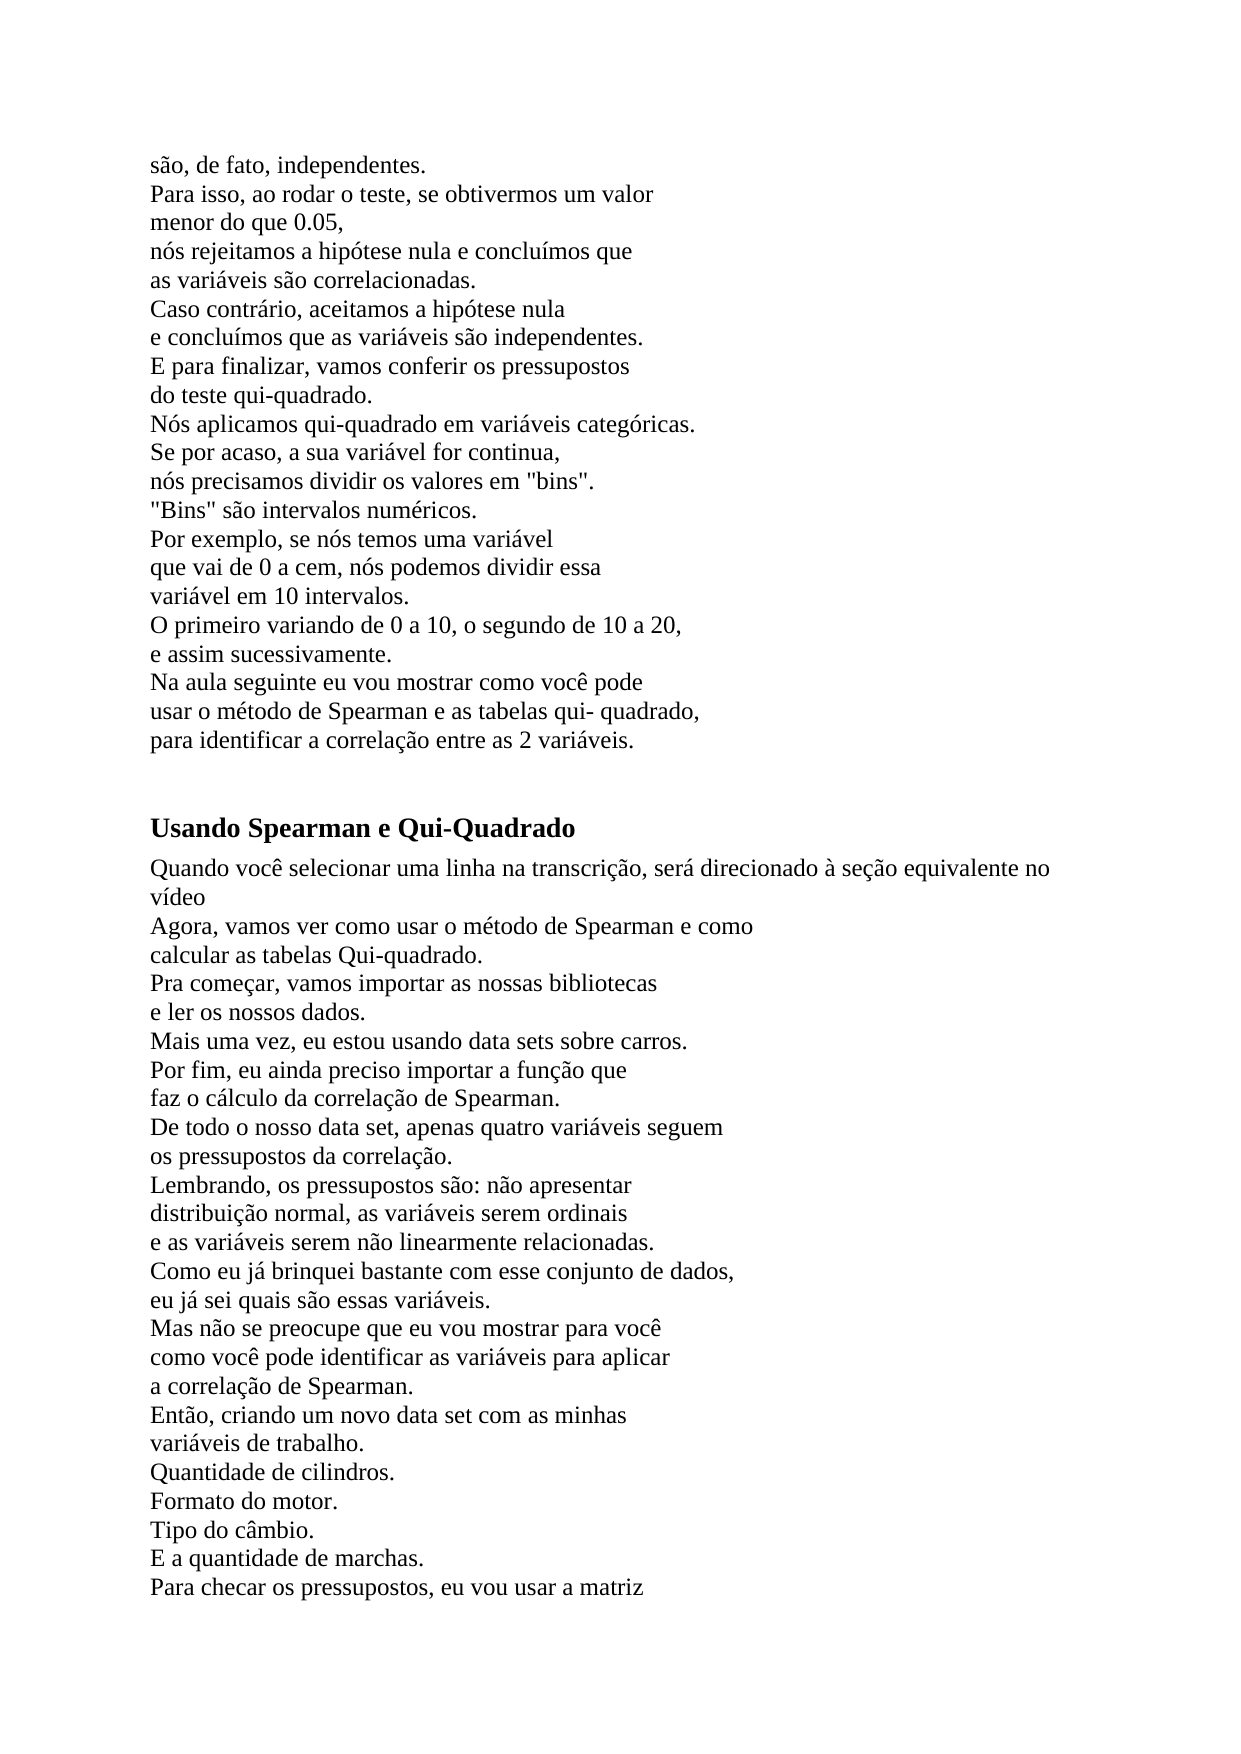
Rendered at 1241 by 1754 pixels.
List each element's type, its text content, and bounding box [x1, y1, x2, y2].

text e concluímos que as variáveis são independentes. [150, 322, 1090, 351]
text variáveis de trabalho. [150, 1428, 1090, 1457]
subtitle Usando Spearman e Qui-Quadrado [150, 811, 1090, 843]
text Por exemplo, se nós temos uma variável [150, 524, 1090, 552]
text usar o método de Spearman e as tabelas qui- quadrado, [150, 696, 1090, 725]
text E para finalizar, vamos conferir os pressupostos [150, 351, 1090, 380]
text do teste qui-quadrado. [150, 380, 1090, 409]
text faz o cálculo da correlação de Spearman. [150, 1083, 1090, 1112]
text nós rejeitamos a hipótese nula e concluímos que [150, 236, 1090, 265]
text Como eu já brinquei bastante com esse conjunto de dados, [150, 1256, 1090, 1285]
text O primeiro variando de 0 a 10, o segundo de 10 a 20, [150, 610, 1090, 639]
text Tipo do câmbio. [150, 1515, 1090, 1543]
text que vai de 0 a cem, nós podemos dividir essa [150, 552, 1090, 581]
text Quando você selecionar uma linha na transcrição, será direcionado à seção equivalente no vídeo [150, 853, 1090, 911]
text Para checar os pressupostos, eu vou usar a matriz [150, 1572, 1090, 1601]
text são, de fato, independentes. [150, 150, 1090, 179]
text as variáveis são correlacionadas. [150, 265, 1090, 294]
text Pra começar, vamos importar as nossas bibliotecas [150, 968, 1090, 997]
text para identificar a correlação entre as 2 variáveis. [150, 725, 1090, 754]
text como você pode identificar as variáveis para aplicar [150, 1342, 1090, 1371]
text Na aula seguinte eu vou mostrar como você pode [150, 667, 1090, 696]
text Mas não se preocupe que eu vou mostrar para você [150, 1313, 1090, 1342]
text e assim sucessivamente. [150, 639, 1090, 667]
text os pressupostos da correlação. [150, 1141, 1090, 1170]
text calcular as tabelas Qui-quadrado. [150, 940, 1090, 968]
text "Bins" são intervalos numéricos. [150, 495, 1090, 524]
text variável em 10 intervalos. [150, 581, 1090, 610]
text Quantidade de cilindros. [150, 1457, 1090, 1486]
text Formato do motor. [150, 1486, 1090, 1515]
text Agora, vamos ver como usar o método de Spearman e como [150, 911, 1090, 940]
text Nós aplicamos qui-quadrado em variáveis categóricas. [150, 409, 1090, 437]
text e ler os nossos dados. [150, 997, 1090, 1026]
text Caso contrário, aceitamos a hipótese nula [150, 294, 1090, 322]
text menor do que 0.05, [150, 207, 1090, 236]
text Mais uma vez, eu estou usando data sets sobre carros. [150, 1026, 1090, 1055]
text Então, criando um novo data set com as minhas [150, 1400, 1090, 1428]
text Se por acaso, a sua variável for continua, [150, 437, 1090, 466]
text nós precisamos dividir os valores em "bins". [150, 466, 1090, 495]
text e as variáveis serem não linearmente relacionadas. [150, 1227, 1090, 1256]
text distribuição normal, as variáveis serem ordinais [150, 1198, 1090, 1227]
text E a quantidade de marchas. [150, 1543, 1090, 1572]
text eu já sei quais são essas variáveis. [150, 1285, 1090, 1313]
text Lembrando, os pressupostos são: não apresentar [150, 1170, 1090, 1198]
text Para isso, ao rodar o teste, se obtivermos um valor [150, 179, 1090, 207]
text De todo o nosso data set, apenas quatro variáveis seguem [150, 1112, 1090, 1141]
text a correlação de Spearman. [150, 1371, 1090, 1400]
text Por fim, eu ainda preciso importar a função que [150, 1055, 1090, 1083]
